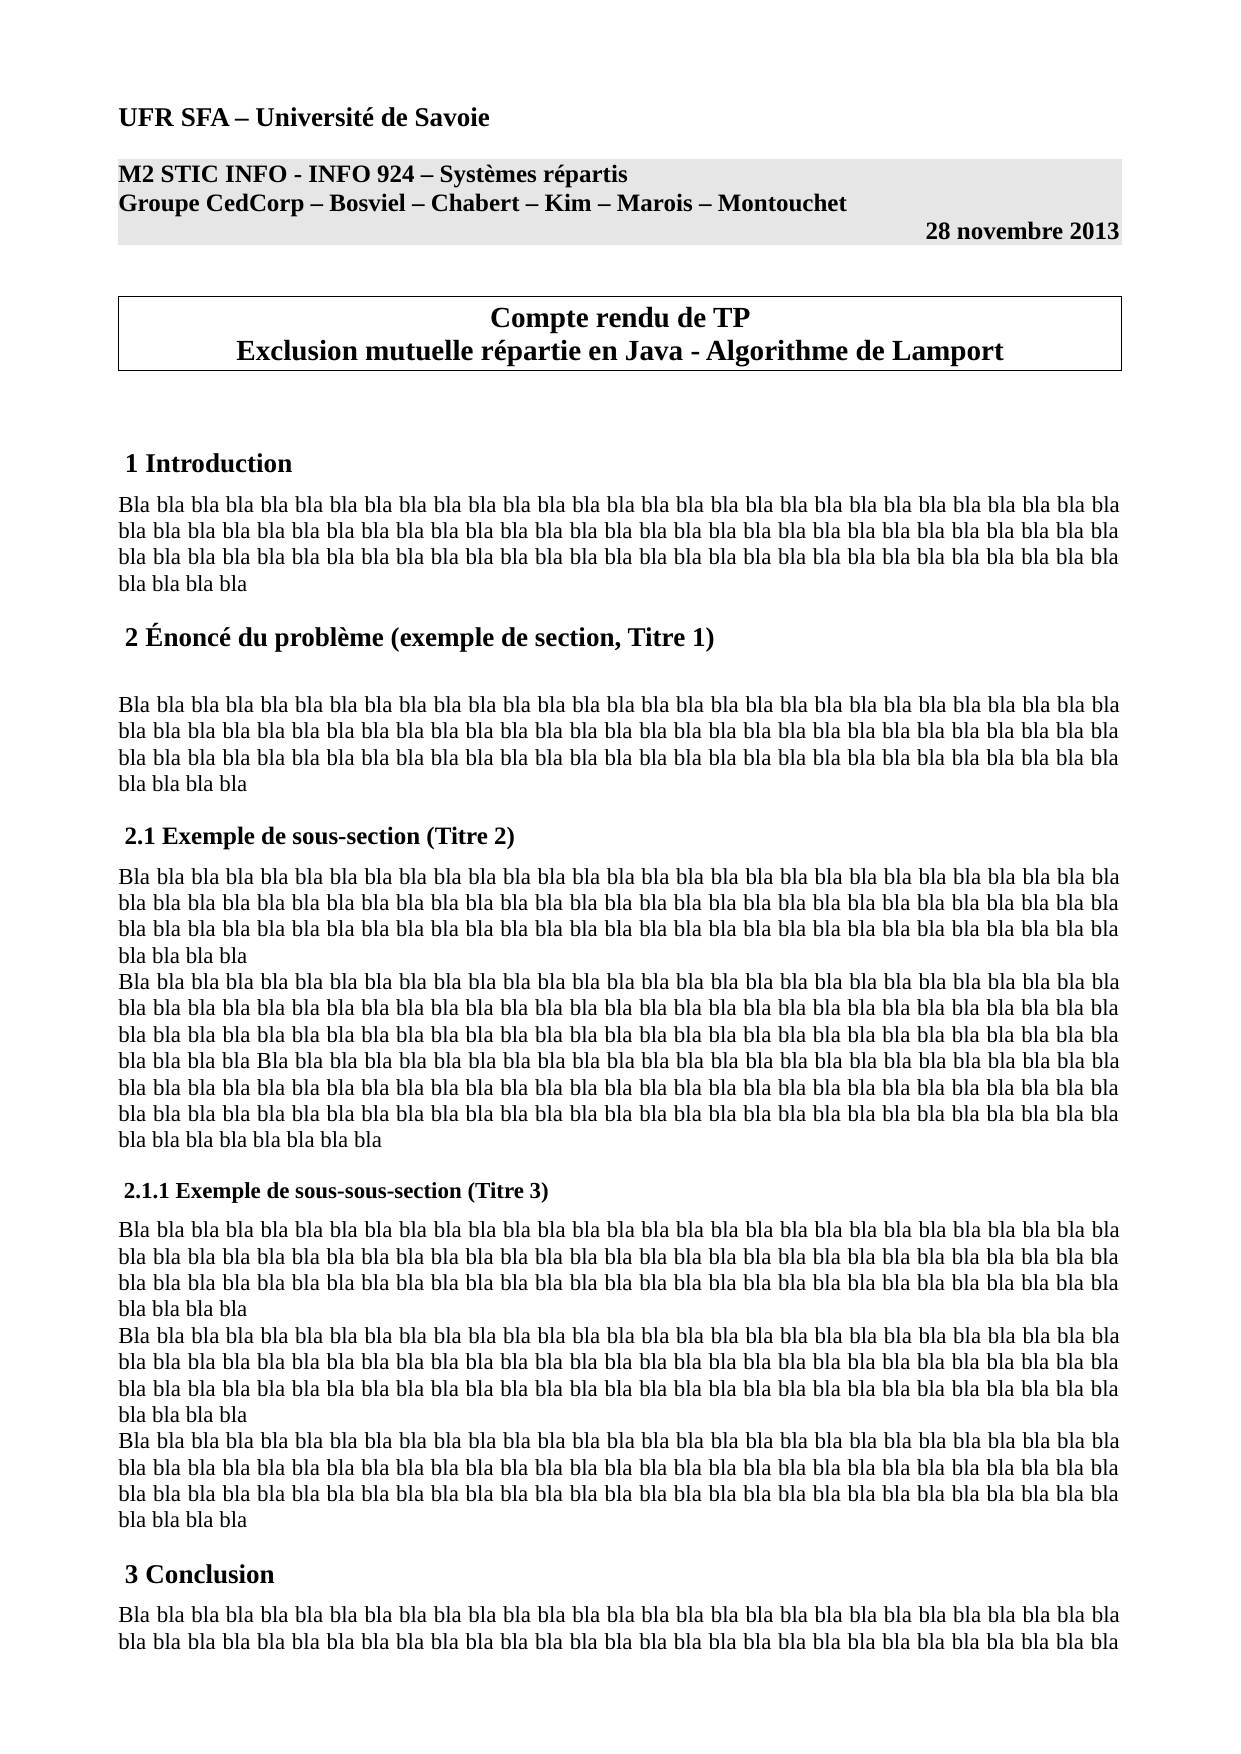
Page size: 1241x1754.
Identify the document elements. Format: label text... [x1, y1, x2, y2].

text Bla bla bla bla bla bla bla bla bla bla bla bla bla bla bla bla bla bla bla bla bla bla bla bla bla bla bla bla bla bla bla bla bla bla bla bla bla bla bla bla bla bla bla bla bla bla bla bla bla bla bla bla bla bla bla bla bla bla bla bla bla bla bla bla bla bla bla bla bla bla bla bla bla bla bla bla bla bla bla bla bla bla bla bla bla bla bla bla bla bla bla [118, 691, 1122, 796]
subtitle Énoncé du problème (exemple de section, Titre 1) [118, 621, 1122, 652]
text M2 STIC INFO - INFO 924 – Systèmes répartis [118, 159, 1122, 188]
text Bla bla bla bla bla bla bla bla bla bla bla bla bla bla bla bla bla bla bla bla bla bla bla bla bla bla bla bla bla bla bla bla bla bla bla bla bla bla bla bla bla bla bla bla bla bla bla bla bla bla bla bla bla bla bla bla bla bla bla bla bla bla bla bla bla bla bla bla bla bla bla bla bla bla bla bla bla bla bla bla bla bla bla bla bla bla bla bla bla bla bla Bla bla bla bla bla bla bla bla bla bla bla bla bla bla bla bla bla bla bla bla bla bla bla bla bla bla bla bla bla bla bla bla bla bla bla bla bla bla bla bla bla bla bla bla bla bla bla bla bla bla bla bla bla bla bla bla bla bla bla bla bla bla bla bla bla bla bla bla bla bla bla bla bla bla bla bla bla bla bla bla bla bla bla bla bla bla bla bla bla bla bla [118, 968, 1122, 1153]
subtitle Compte rendu de TP Exclusion mutuelle répartie en Java - Algorithme de Lamport [119, 297, 1121, 370]
text Bla bla bla bla bla bla bla bla bla bla bla bla bla bla bla bla bla bla bla bla bla bla bla bla bla bla bla bla bla bla bla bla bla bla bla bla bla bla bla bla bla bla bla bla bla bla bla bla bla bla bla bla bla bla bla bla bla bla bla bla bla bla bla bla bla bla bla bla bla bla bla bla bla bla bla bla bla bla bla bla bla bla bla bla bla bla bla bla bla bla bla [118, 1322, 1122, 1427]
text Bla bla bla bla bla bla bla bla bla bla bla bla bla bla bla bla bla bla bla bla bla bla bla bla bla bla bla bla bla bla bla bla bla bla bla bla bla bla bla bla bla bla bla bla bla bla bla bla bla bla bla bla bla bla bla bla bla bla bla bla bla bla bla bla bla bla bla bla bla bla bla bla bla bla bla bla bla bla bla bla bla bla bla bla bla bla bla bla bla bla bla [118, 863, 1122, 968]
subtitle Exemple de sous-sous-section (Titre 3) [118, 1178, 1122, 1204]
text Bla bla bla bla bla bla bla bla bla bla bla bla bla bla bla bla bla bla bla bla bla bla bla bla bla bla bla bla bla bla bla bla bla bla bla bla bla bla bla bla bla bla bla bla bla bla bla bla bla bla bla bla bla bla bla bla bla bla [118, 1601, 1122, 1654]
text Bla bla bla bla bla bla bla bla bla bla bla bla bla bla bla bla bla bla bla bla bla bla bla bla bla bla bla bla bla bla bla bla bla bla bla bla bla bla bla bla bla bla bla bla bla bla bla bla bla bla bla bla bla bla bla bla bla bla bla bla bla bla bla bla bla bla bla bla bla bla bla bla bla bla bla bla bla bla bla bla bla bla bla bla bla bla bla bla bla bla bla [118, 1427, 1122, 1533]
subtitle Conclusion [118, 1558, 1122, 1589]
text Groupe CedCorp – Bosviel – Chabert – Kim – Marois – Montouchet 28 novembre 2013 [118, 188, 1122, 245]
text Bla bla bla bla bla bla bla bla bla bla bla bla bla bla bla bla bla bla bla bla bla bla bla bla bla bla bla bla bla bla bla bla bla bla bla bla bla bla bla bla bla bla bla bla bla bla bla bla bla bla bla bla bla bla bla bla bla bla bla bla bla bla bla bla bla bla bla bla bla bla bla bla bla bla bla bla bla bla bla bla bla bla bla bla bla bla bla bla bla bla bla [118, 491, 1122, 596]
text Bla bla bla bla bla bla bla bla bla bla bla bla bla bla bla bla bla bla bla bla bla bla bla bla bla bla bla bla bla bla bla bla bla bla bla bla bla bla bla bla bla bla bla bla bla bla bla bla bla bla bla bla bla bla bla bla bla bla bla bla bla bla bla bla bla bla bla bla bla bla bla bla bla bla bla bla bla bla bla bla bla bla bla bla bla bla bla bla bla bla bla [118, 1216, 1122, 1322]
subtitle Introduction [118, 447, 1122, 478]
subtitle Exemple de sous-section (Titre 2) [118, 821, 1122, 850]
text UFR SFA – Université de Savoie [118, 101, 1122, 132]
